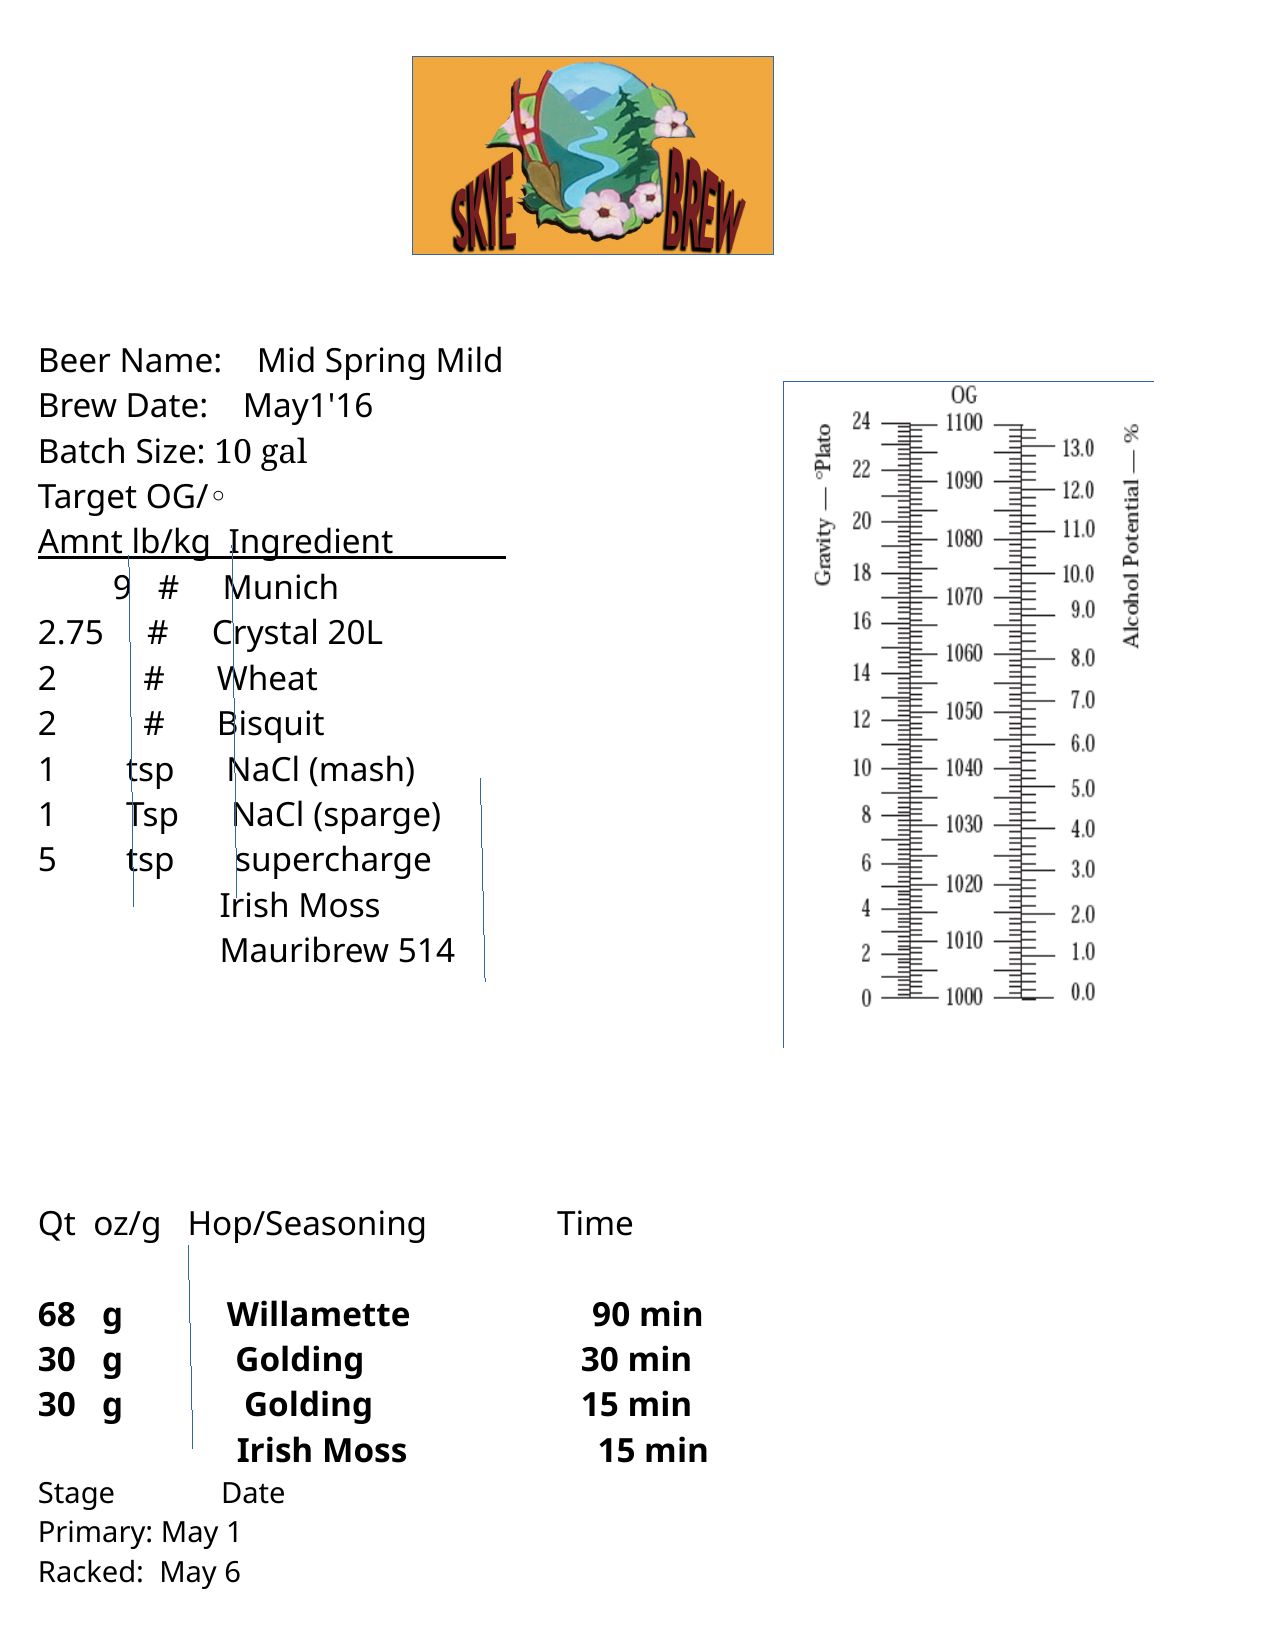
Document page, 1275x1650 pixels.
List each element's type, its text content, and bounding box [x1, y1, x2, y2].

text [1154, 927, 1237, 972]
text 2 # Bisquit [1154, 700, 1237, 745]
text Qt oz/g Hop/Seasoning Time [38, 1199, 1237, 1245]
text [1154, 473, 1237, 518]
text 5 tsp supercharge [132, 836, 783, 882]
text Racked: May 6 [38, 1551, 1237, 1591]
text 2 # Bisquit [38, 700, 234, 745]
text Amnt lb/kg Ingredient [38, 518, 783, 564]
text 5 tsp supercharge [38, 836, 133, 882]
text [1154, 518, 1237, 564]
text # Wheat [131, 654, 783, 700]
text Mauribrew 514 [38, 927, 783, 972]
text Target OG/◦ [38, 473, 783, 518]
text 9 # Munich [1154, 564, 1237, 609]
text [1154, 382, 1237, 427]
text 2 [38, 654, 130, 700]
text [1154, 654, 1237, 700]
text Beer Name: Mid Spring Mild [38, 337, 1237, 382]
text 2.75 # Crystal 20L [38, 609, 783, 654]
text Brew Date: May1'16 [38, 382, 783, 427]
text Batch Size: 10 gal [38, 427, 783, 473]
text 2 # Bisquit [235, 700, 783, 745]
text Irish Moss 15 min Stage Date [38, 1427, 1237, 1512]
text 1 Tsp NaCl (sparge) [1154, 791, 1237, 836]
text 9 # Munich [233, 564, 783, 609]
text 1 tsp NaCl (mash) [1154, 745, 1237, 791]
text 1 tsp NaCl (mash) [132, 745, 783, 791]
text 68 g Willamette 90 min [38, 1290, 1237, 1336]
text 1 tsp NaCl (mash) [38, 745, 131, 791]
text [1154, 609, 1237, 654]
text 30 g Golding 15 min [38, 1381, 1237, 1427]
text 5 tsp supercharge [1154, 836, 1237, 882]
text 1 Tsp NaCl (sparge) [38, 791, 235, 836]
text Primary: May 1 [38, 1512, 1237, 1551]
text 9 # Munich [38, 564, 232, 609]
text [1154, 427, 1237, 473]
text 30 g Golding 30 min [38, 1336, 1237, 1381]
text 1 Tsp NaCl (sparge) [236, 791, 783, 836]
text Irish Moss [38, 882, 783, 927]
text [1154, 882, 1237, 927]
